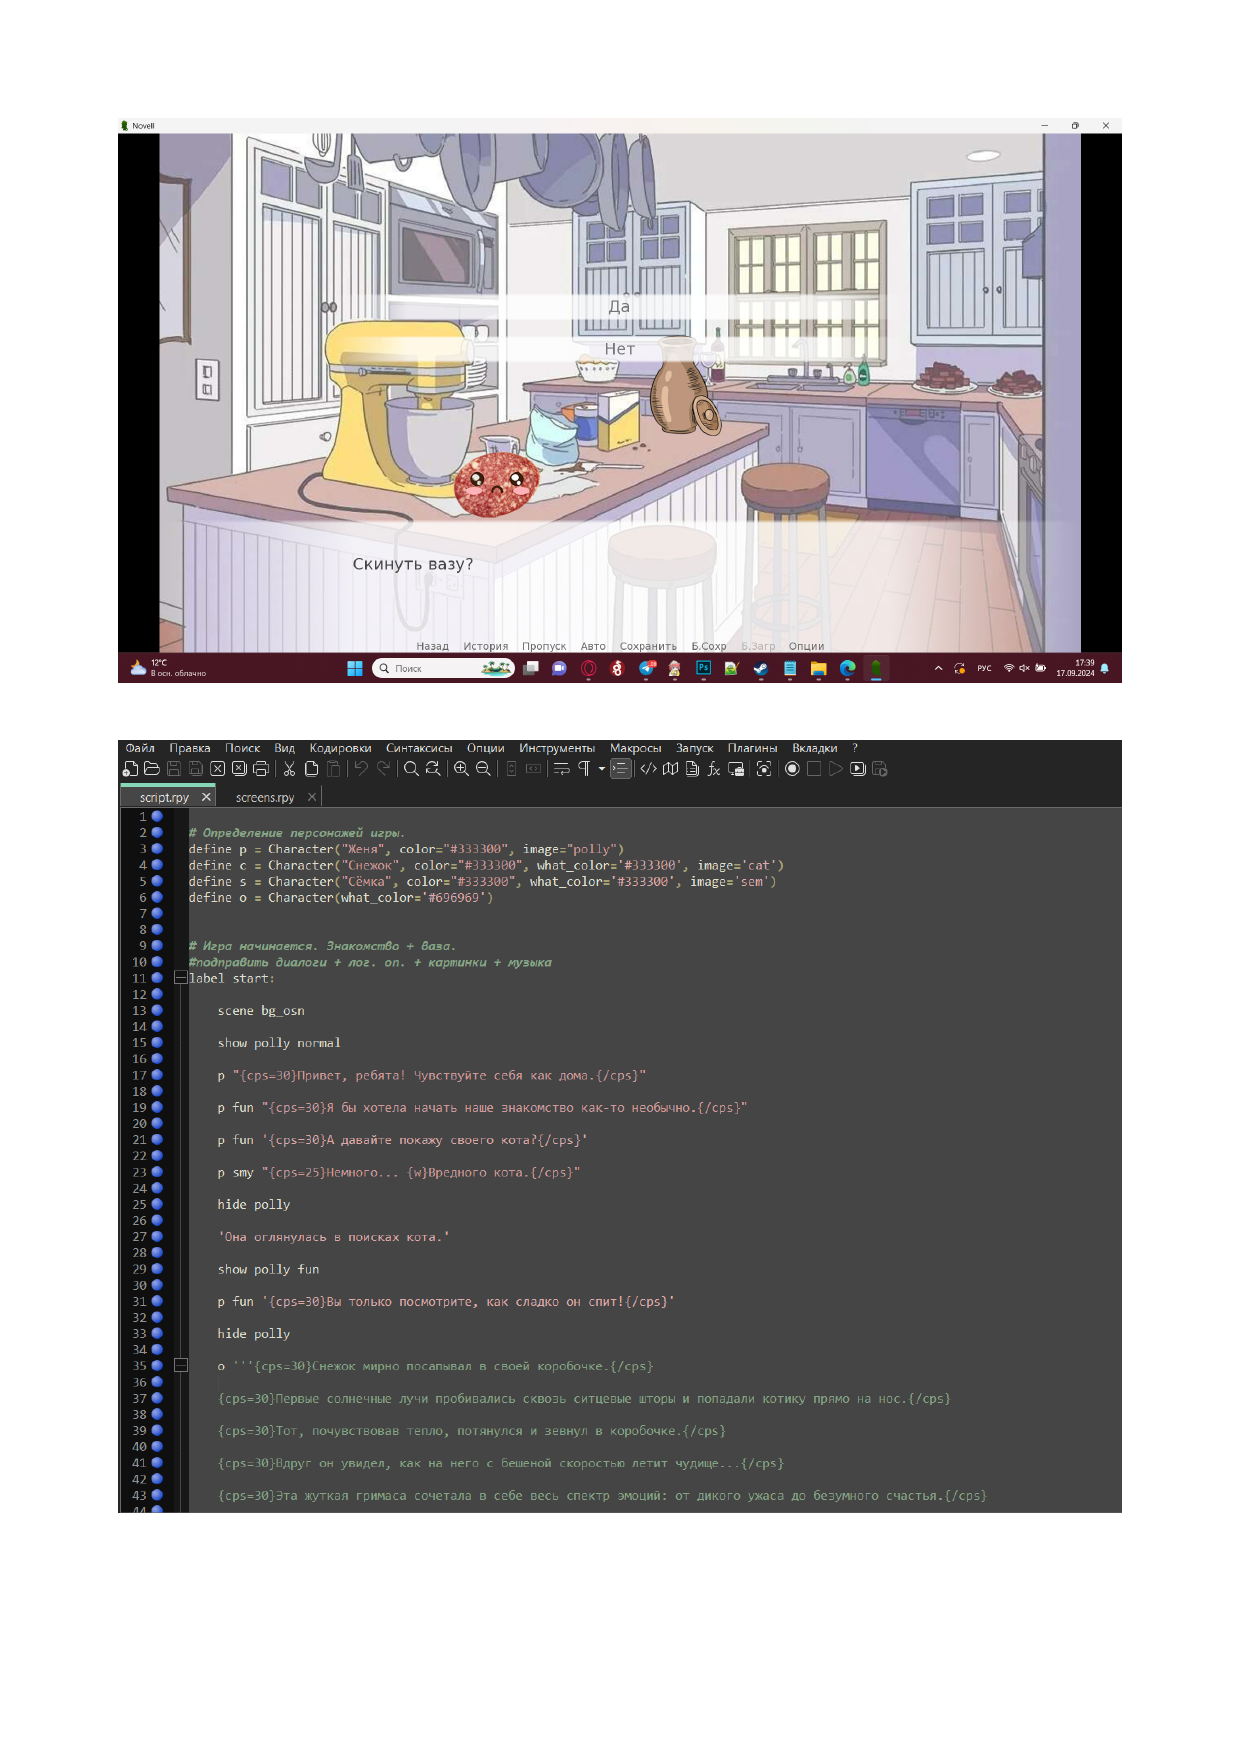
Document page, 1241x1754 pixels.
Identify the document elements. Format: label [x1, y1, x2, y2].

picture [118, 740, 1122, 1513]
picture [118, 118, 1122, 683]
